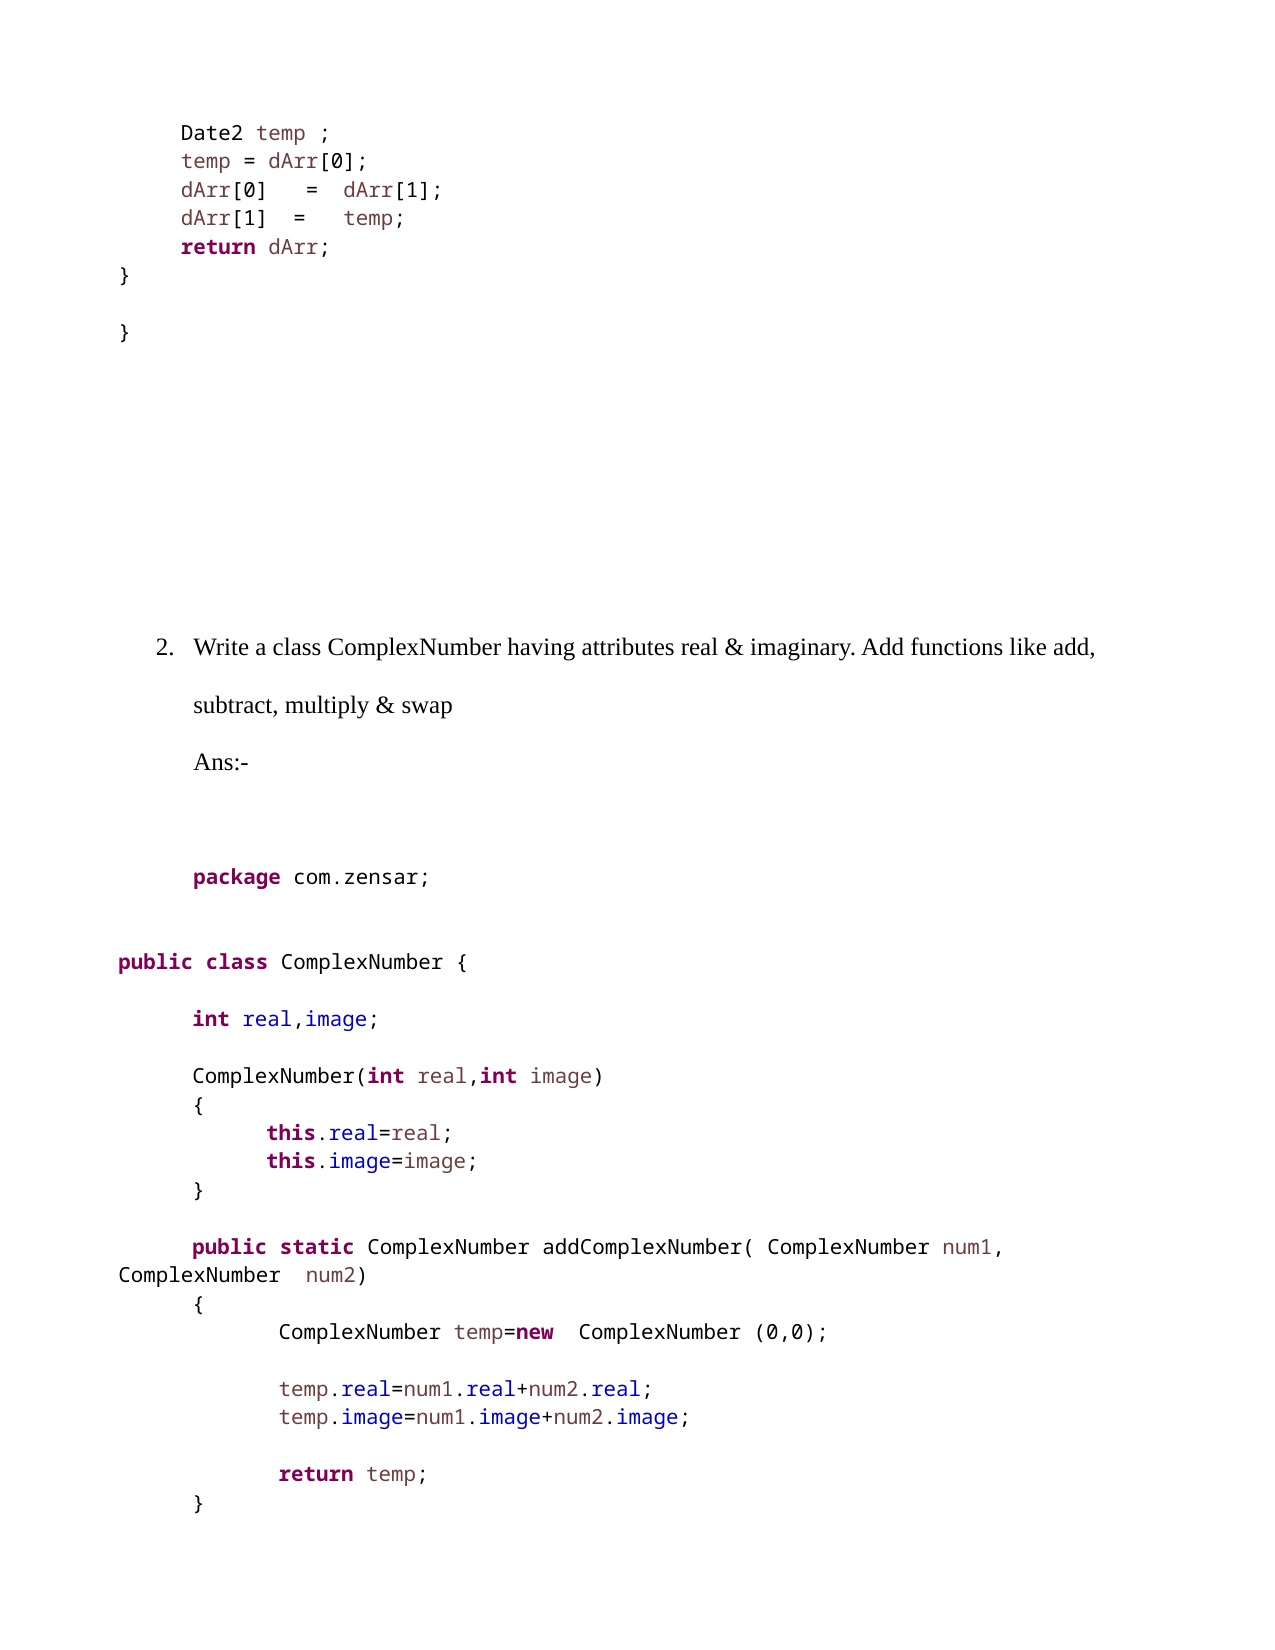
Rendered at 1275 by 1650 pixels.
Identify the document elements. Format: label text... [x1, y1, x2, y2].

text { [118, 1289, 1157, 1317]
text } [118, 317, 1157, 346]
text return temp; [118, 1459, 1157, 1488]
text temp.image=num1.image+num2.image; [118, 1402, 1157, 1431]
text return dArr; [118, 232, 1157, 260]
text public static ComplexNumber addComplexNumber( ComplexNumber num1, ComplexNumber num2) [118, 1232, 1157, 1289]
text temp.real=num1.real+num2.real; [118, 1374, 1157, 1402]
text dArr[0] = dArr[1]; [118, 175, 1157, 203]
text { [118, 1090, 1157, 1118]
text Date2 temp ; [118, 118, 1157, 147]
text } [118, 1488, 1157, 1516]
text } [118, 260, 1157, 289]
text int real,image; [118, 1004, 1157, 1033]
text ComplexNumber(int real,int image) [118, 1061, 1157, 1090]
text this.image=image; [118, 1147, 1157, 1175]
text dArr[1] = temp; [118, 203, 1157, 232]
list package com.zensar; [156, 862, 1157, 891]
text public class ComplexNumber { [118, 947, 1157, 976]
text ComplexNumber temp=new ComplexNumber (0,0); [118, 1317, 1157, 1346]
text this.real=real; [118, 1118, 1157, 1147]
text temp = dArr[0]; [118, 147, 1157, 175]
list Ans:- [156, 747, 1157, 776]
list Write a class ComplexNumber having attributes real & imaginary. Add functions like add, subtract, multiply & swap [156, 632, 1157, 718]
text } [118, 1175, 1157, 1203]
